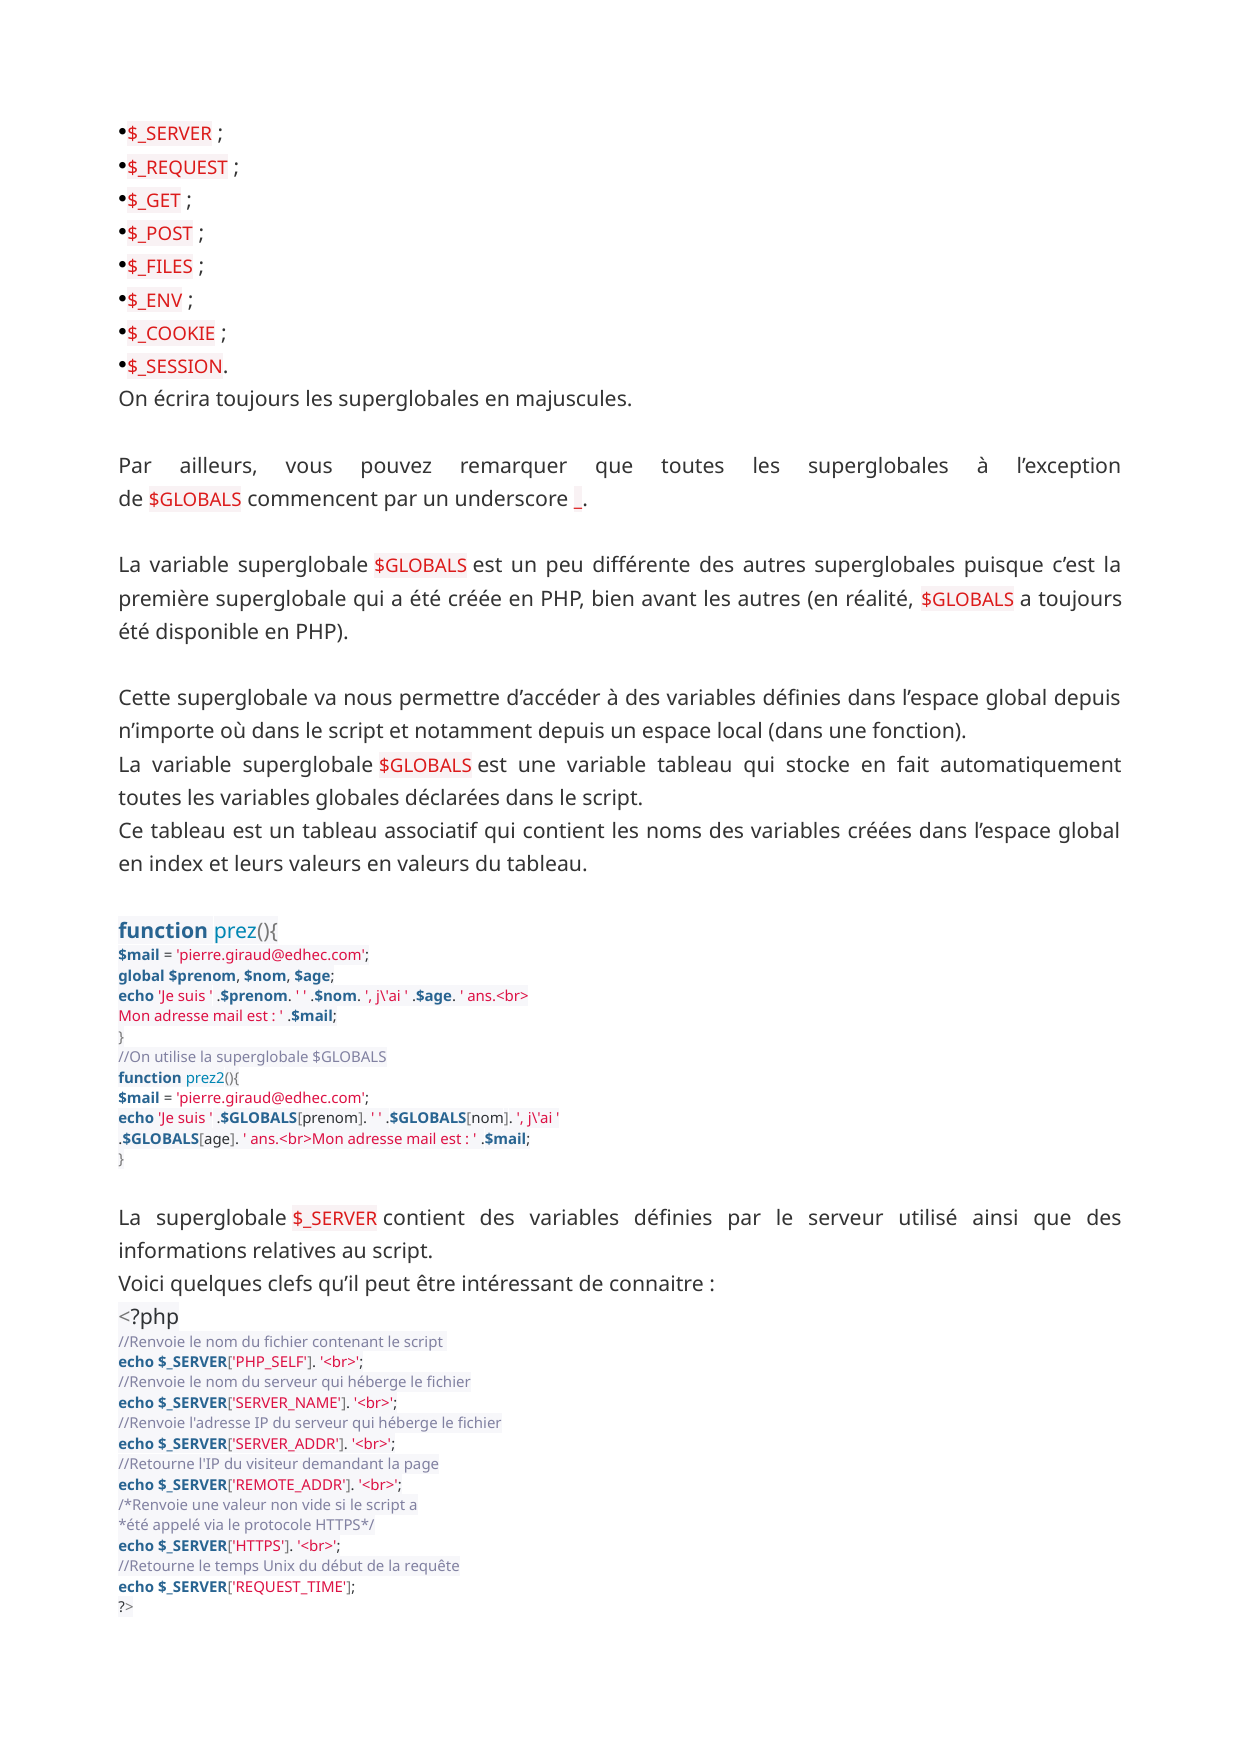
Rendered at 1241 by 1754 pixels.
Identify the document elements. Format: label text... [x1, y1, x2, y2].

text //On utilise la superglobale $GLOBALS [118, 1047, 1122, 1067]
text Mon adresse mail est : ' .$mail; [118, 1006, 1122, 1026]
text } [118, 1026, 1122, 1047]
list $_REQUEST ; [118, 151, 1122, 180]
text function prez(){ [118, 916, 1122, 944]
text //Retourne l'IP du visiteur demandant la page [118, 1453, 1122, 1474]
list $_COOKIE ; [118, 317, 1122, 346]
text Cette superglobale va nous permettre d’accéder à des variables définies dans l’espace global depuis n’importe où dans le script et notamment depuis un espace local (dans une fonction). [118, 683, 1122, 745]
list $_SESSION. [118, 351, 1122, 380]
text //Renvoie le nom du fichier contenant le script [118, 1331, 1122, 1351]
text .$GLOBALS[age]. ' ans.<br>Mon adresse mail est : ' .$mail; [118, 1128, 1122, 1149]
list $_ENV ; [118, 284, 1122, 313]
text La variable superglobale $GLOBALS est un peu différente des autres superglobales puisque c’est la première superglobale qui a été créée en PHP, bien avant les autres (en réalité, $GLOBALS a toujours été disponible en PHP). [118, 550, 1122, 646]
text /*Renvoie une valeur non vide si le script a [118, 1494, 1122, 1515]
text //Renvoie le nom du serveur qui héberge le fichier [118, 1372, 1122, 1392]
text Ce tableau est un tableau associatif qui contient les noms des variables créées dans l’espace global en index et leurs valeurs en valeurs du tableau. [118, 816, 1122, 878]
text ?> [118, 1596, 1122, 1617]
list $_SERVER ; [118, 118, 1122, 147]
text *été appelé via le protocole HTTPS*/ [118, 1515, 1122, 1535]
text echo 'Je suis ' .$GLOBALS[prenom]. ' ' .$GLOBALS[nom]. ', j\'ai ' [118, 1108, 1122, 1128]
list $_GET ; [118, 184, 1122, 213]
text $mail = 'pierre.giraud@edhec.com'; [118, 944, 1122, 965]
text function prez2(){ [118, 1067, 1122, 1087]
text echo 'Je suis ' .$prenom. ' ' .$nom. ', j\'ai ' .$age. ' ans.<br> [118, 985, 1122, 1006]
text echo $_SERVER['PHP_SELF']. '<br>'; [118, 1351, 1122, 1372]
text On écrira toujours les superglobales en majuscules. [118, 384, 1122, 413]
text La superglobale $_SERVER contient des variables définies par le serveur utilisé ainsi que des informations relatives au script. [118, 1202, 1122, 1264]
text global $prenom, $nom, $age; [118, 965, 1122, 985]
text $mail = 'pierre.giraud@edhec.com'; [118, 1087, 1122, 1108]
text <?php [118, 1302, 1122, 1331]
text La variable superglobale $GLOBALS est une variable tableau qui stocke en fait automatiquement toutes les variables globales déclarées dans le script. [118, 749, 1122, 812]
text } [118, 1149, 1122, 1169]
list $_POST ; [118, 218, 1122, 247]
text //Retourne le temps Unix du début de la requête [118, 1556, 1122, 1576]
text echo $_SERVER['SERVER_NAME']. '<br>'; [118, 1392, 1122, 1413]
text //Renvoie l'adresse IP du serveur qui héberge le fichier [118, 1413, 1122, 1433]
text Par ailleurs, vous pouvez remarquer que toutes les superglobales à l’exception de $GLOBALS commencent par un underscore _. [118, 450, 1122, 513]
text echo $_SERVER['HTTPS']. '<br>'; [118, 1535, 1122, 1556]
list $_FILES ; [118, 251, 1122, 280]
text echo $_SERVER['REQUEST_TIME']; [118, 1576, 1122, 1596]
text echo $_SERVER['REMOTE_ADDR']. '<br>'; [118, 1474, 1122, 1494]
text Voici quelques clefs qu’il peut être intéressant de connaitre : [118, 1269, 1122, 1298]
text echo $_SERVER['SERVER_ADDR']. '<br>'; [118, 1433, 1122, 1453]
